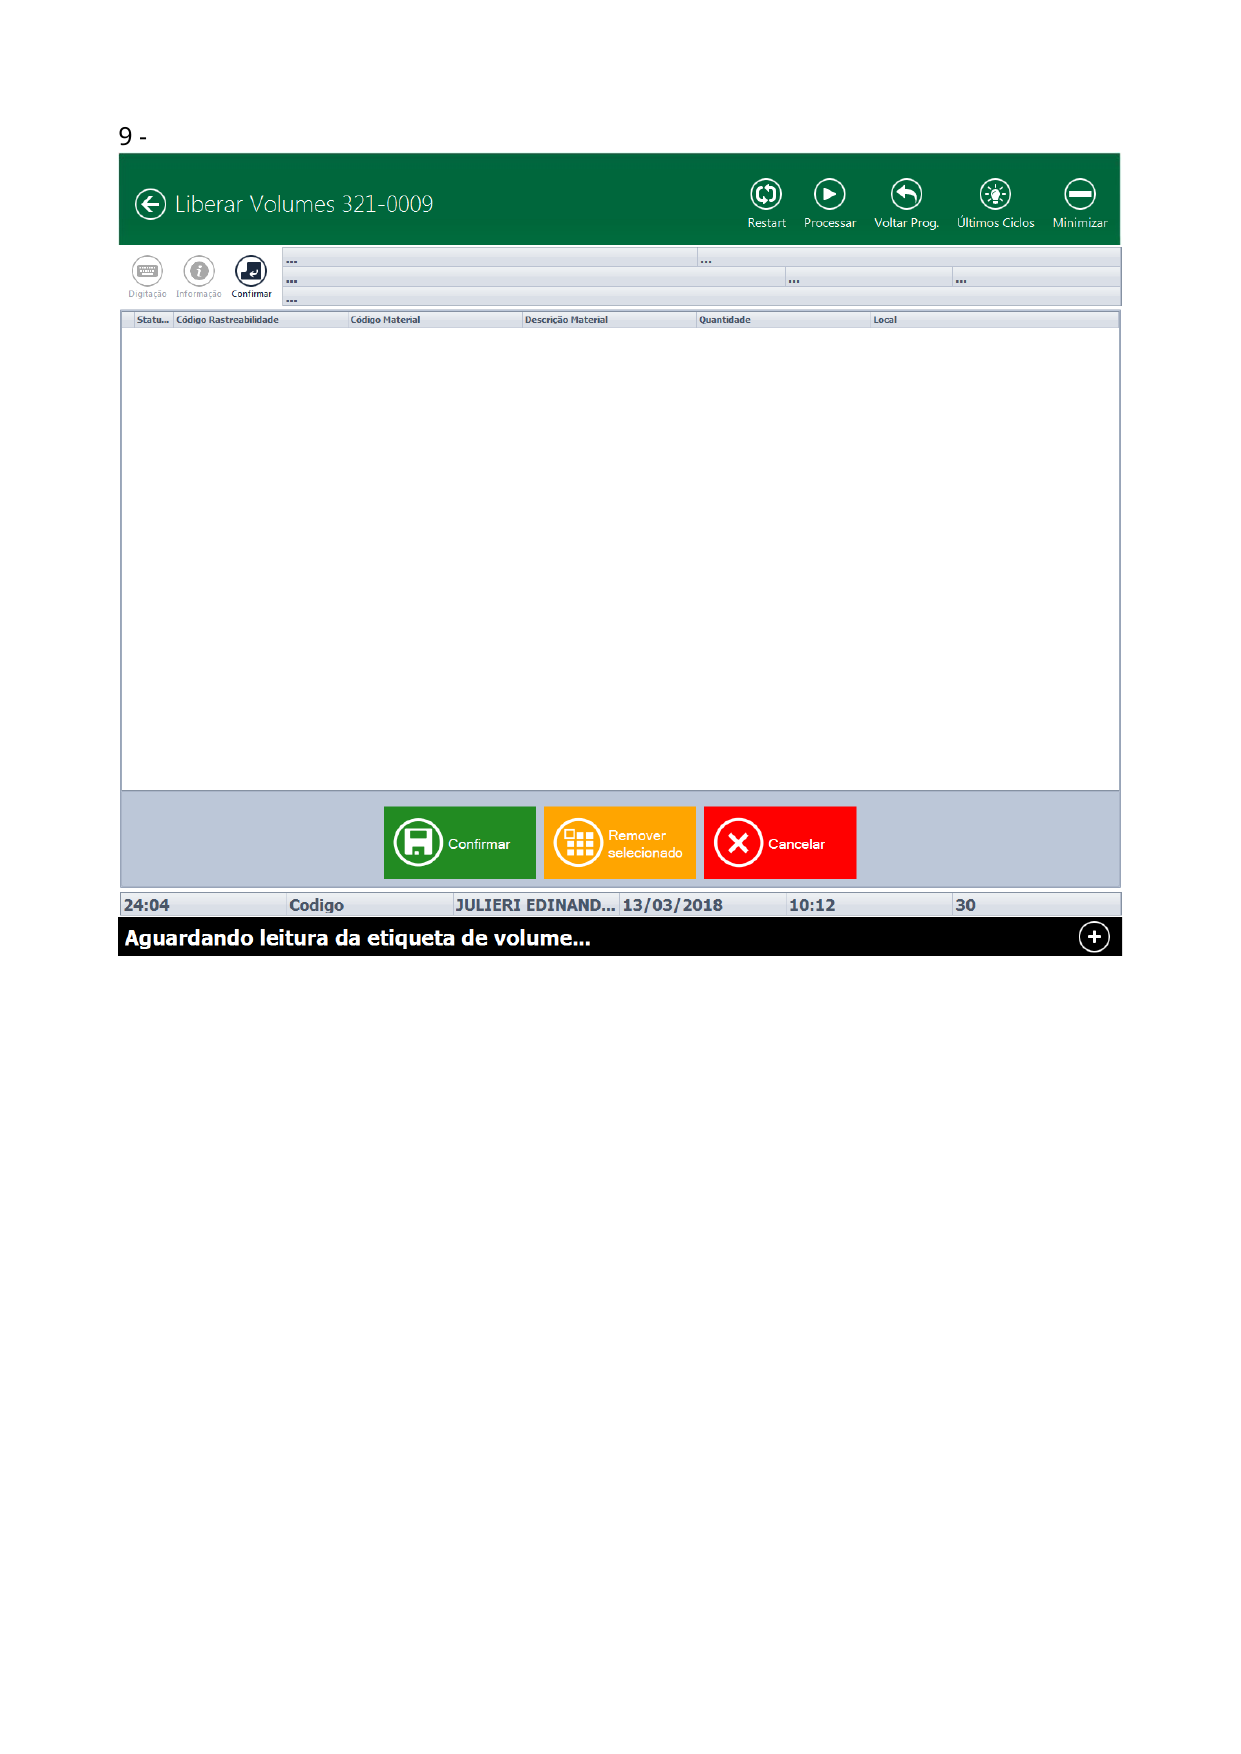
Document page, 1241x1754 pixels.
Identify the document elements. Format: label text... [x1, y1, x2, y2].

text 9 - [118, 118, 1122, 152]
picture [118, 152, 1123, 956]
